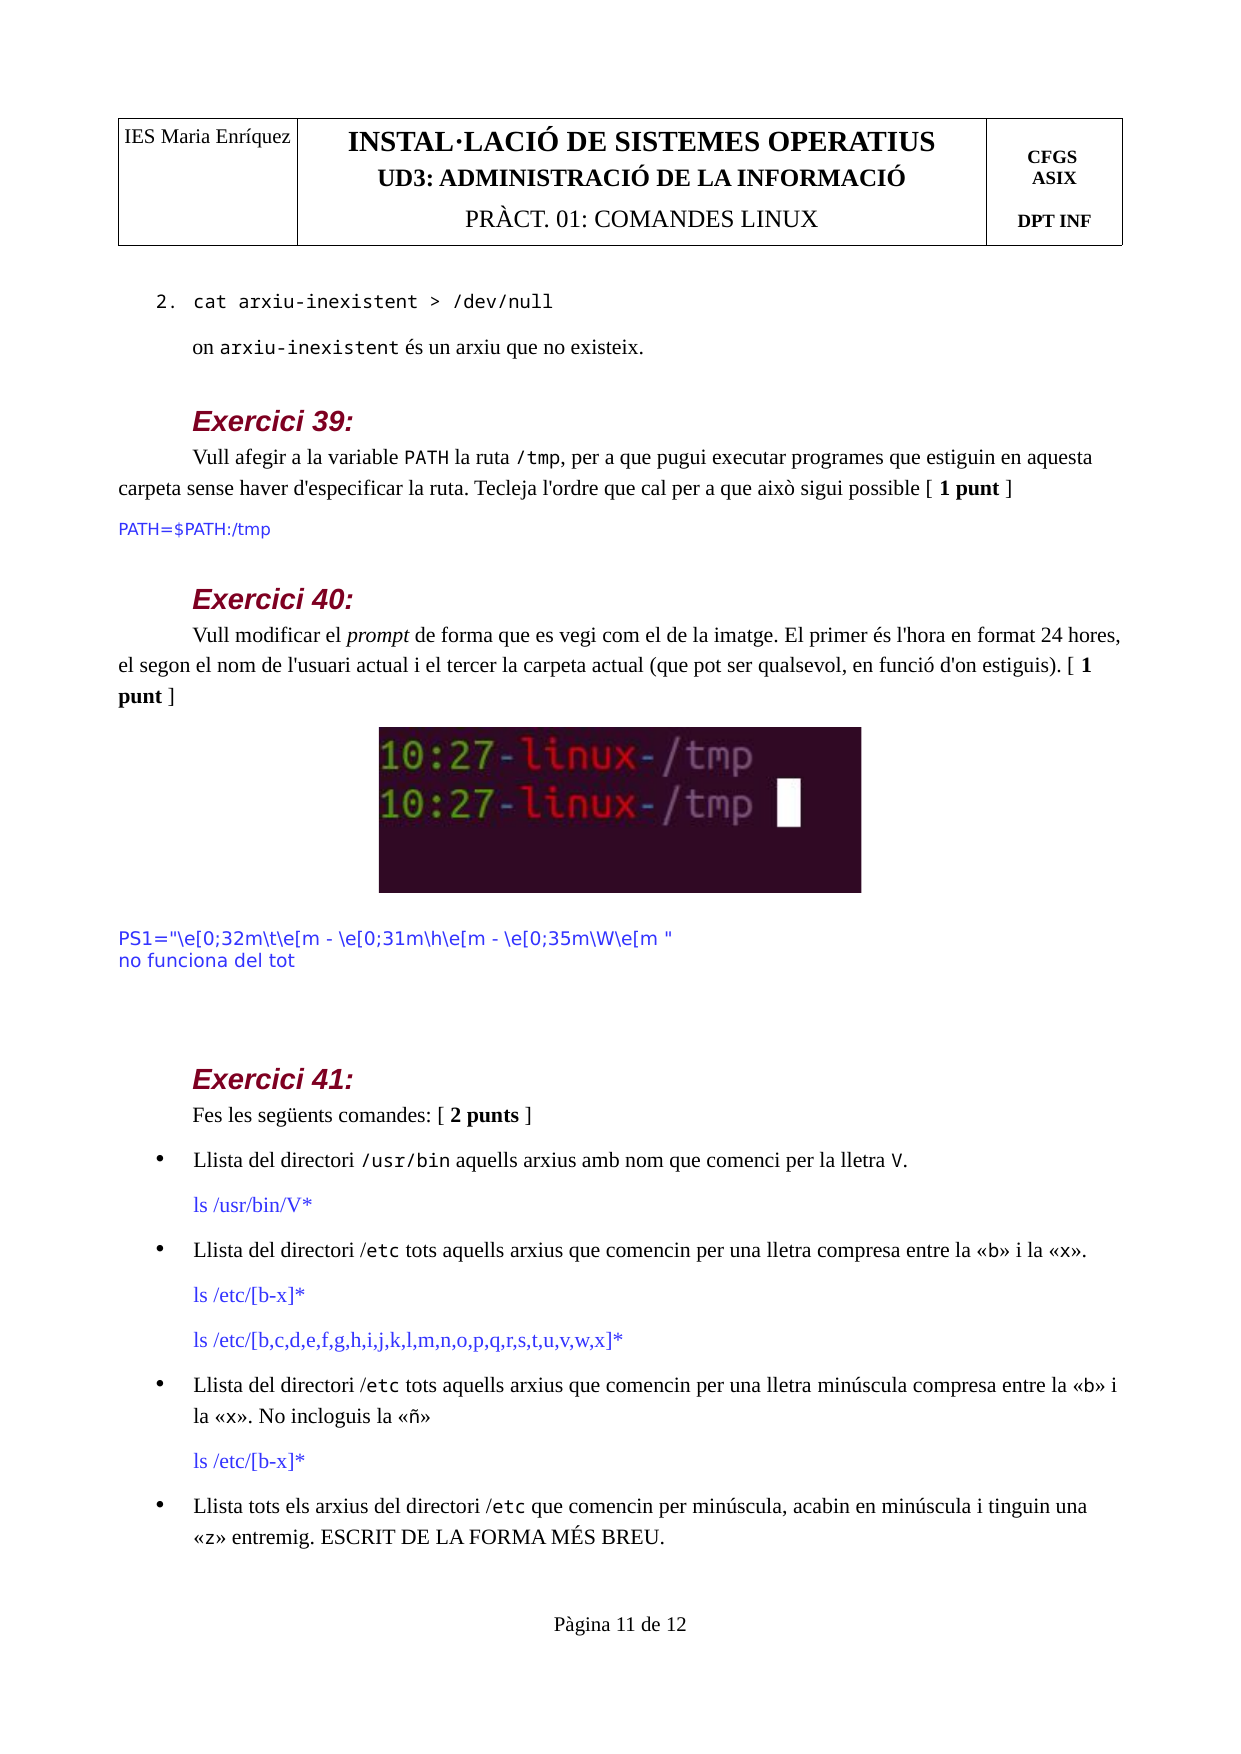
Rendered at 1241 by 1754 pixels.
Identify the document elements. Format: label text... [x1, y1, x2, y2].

subtitle Exercici 41: [118, 1062, 1122, 1096]
picture [378, 727, 862, 893]
text on arxiu-inexistent és un arxiu que no existeix. [118, 334, 1122, 359]
text Fes les següents comandes: [ 2 punts ] [118, 1102, 1122, 1127]
list Llista del directori /etc tots aquells arxius que comencin per una lletra minúscula compresa entre la «b» i la «x». No incloguis la «ñ» [156, 1372, 1122, 1429]
text PS1="\e[0;32m\t\e[m - \e[0;31m\h\e[m - \e[0;35m\W\e[m " [118, 928, 1122, 950]
text Vull modificar el prompt de forma que es vegi com el de la imatge. El primer és l'hora en format 24 hores, el segon el nom de l'usuari actual i el tercer la carpeta actual (que pot ser qualsevol, en funció d'on estiguis). [ 1 punt ] [118, 622, 1122, 708]
list ls /usr/bin/V* [156, 1192, 1122, 1217]
list ls /etc/[b-x]* [156, 1282, 1122, 1308]
list ls /etc/[b,c,d,e,f,g,h,i,j,k,l,m,n,o,p,q,r,s,t,u,v,w,x]* [156, 1327, 1122, 1352]
text PATH=$PATH:/tmp [118, 519, 1122, 539]
list Llista del directori /etc tots aquells arxius que comencin per una lletra compresa entre la «b» i la «x». [156, 1237, 1122, 1263]
subtitle Exercici 40: [118, 582, 1122, 616]
text no funciona del tot [118, 950, 1122, 972]
list ls /etc/[b-x]* [156, 1448, 1122, 1474]
list cat arxiu-inexistent > /dev/null [156, 288, 1122, 314]
subtitle Exercici 39: [118, 404, 1122, 438]
list Llista tots els arxius del directori /etc que comencin per minúscula, acabin en minúscula i tinguin una «z» entremig. ESCRIT DE LA FORMA MÉS BREU. [156, 1493, 1122, 1550]
list Llista del directori /usr/bin aquells arxius amb nom que comenci per la lletra V. [156, 1147, 1122, 1172]
text Vull afegir a la variable PATH la ruta /tmp, per a que pugui executar programes que estiguin en aquesta carpeta sense haver d'especificar la ruta. Tecleja l'ordre que cal per a que això sigui possible [ 1 punt ] [118, 444, 1122, 500]
